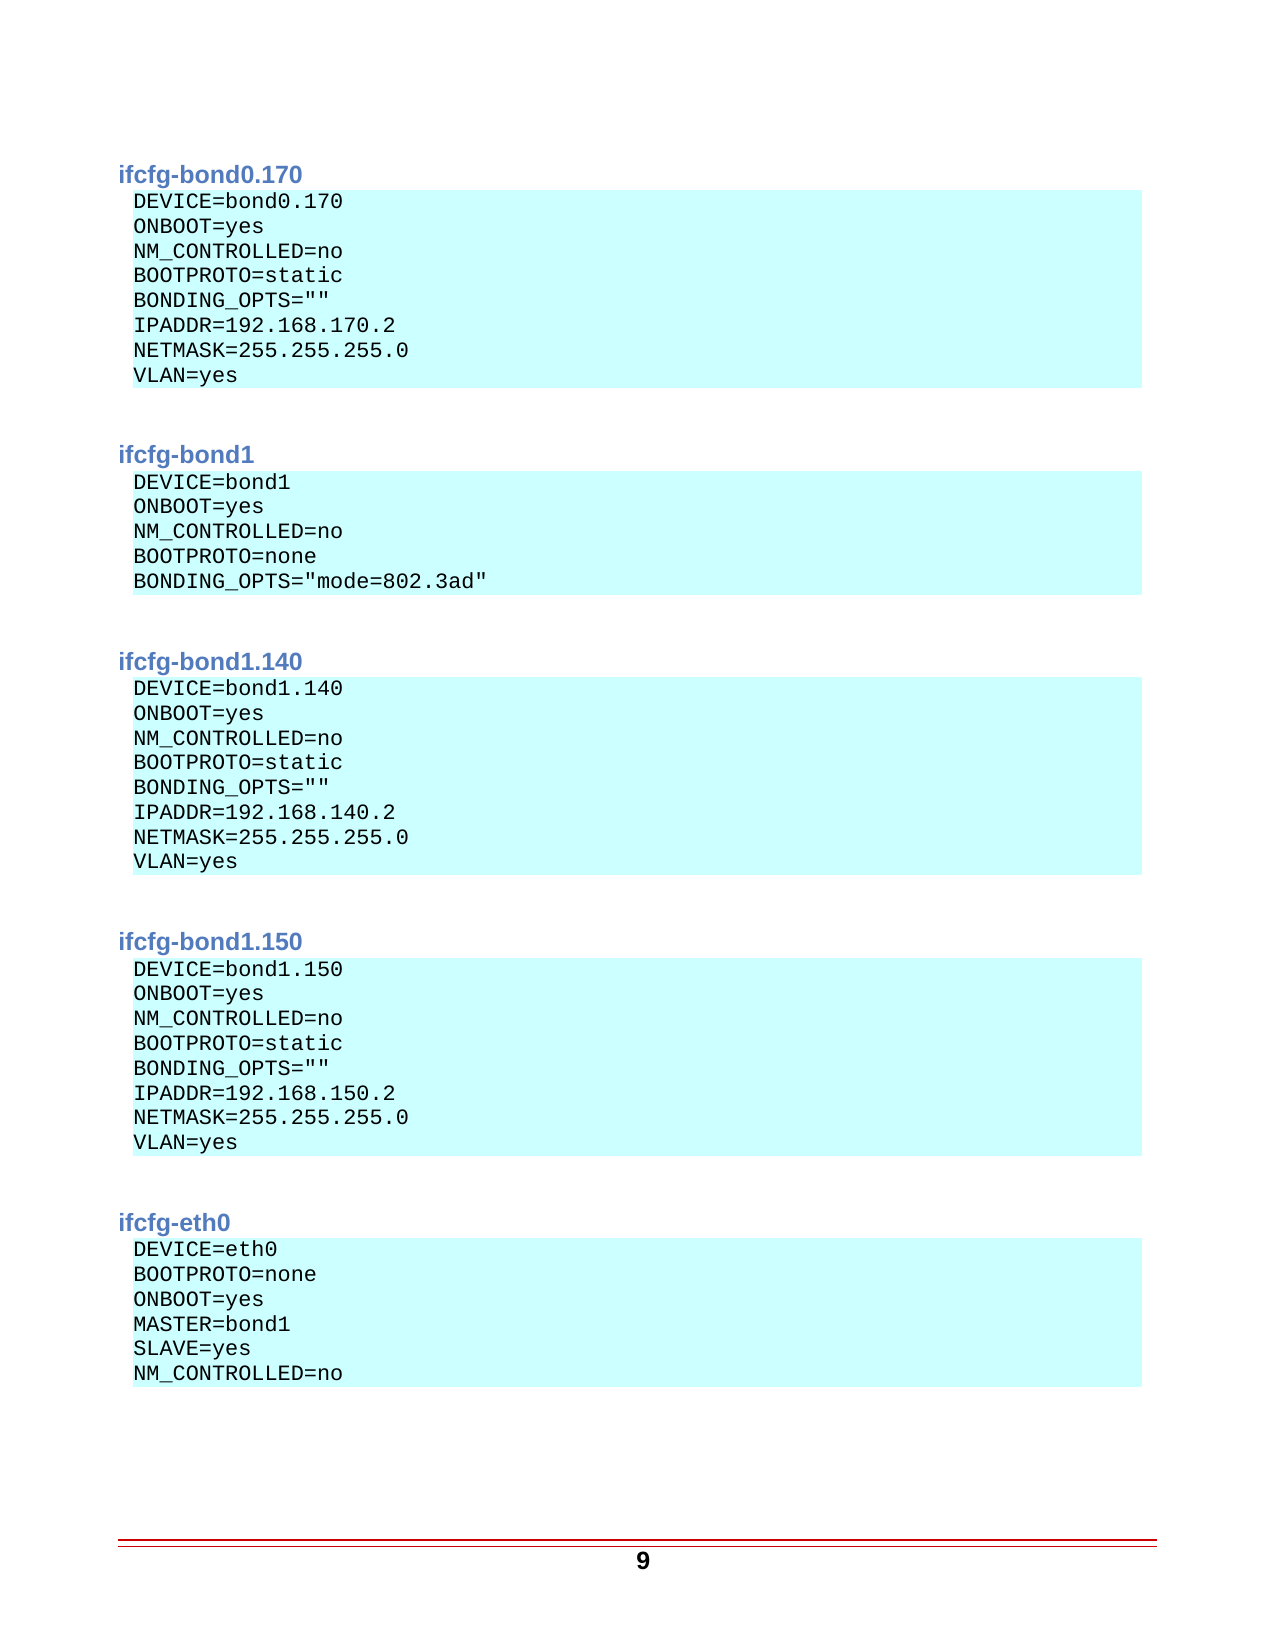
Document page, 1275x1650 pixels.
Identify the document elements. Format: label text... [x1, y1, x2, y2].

title ifcfg-bond1.150 [118, 927, 1157, 956]
text DEVICE=bond0.170 ONBOOT=yes NM_CONTROLLED=no BOOTPROTO=static BONDING_OPTS="" IPADDR=192.168.170.2 NETMASK=255.255.255.0 VLAN=yes [133, 190, 1142, 388]
title ifcfg-bond1.140 [118, 647, 1157, 675]
title ifcfg-bond1 [118, 440, 1157, 469]
text DEVICE=eth0 BOOTPROTO=none ONBOOT=yes MASTER=bond1 SLAVE=yes NM_CONTROLLED=no [133, 1238, 1142, 1387]
title ifcfg-eth0 [118, 1208, 1157, 1237]
text DEVICE=bond1.140 ONBOOT=yes NM_CONTROLLED=no BOOTPROTO=static BONDING_OPTS="" IPADDR=192.168.140.2 NETMASK=255.255.255.0 VLAN=yes [133, 677, 1142, 875]
text DEVICE=bond1 ONBOOT=yes NM_CONTROLLED=no BOOTPROTO=none BONDING_OPTS="mode=802.3ad" [133, 471, 1142, 595]
title ifcfg-bond0.170 [118, 160, 1157, 188]
text DEVICE=bond1.150 ONBOOT=yes NM_CONTROLLED=no BOOTPROTO=static BONDING_OPTS="" IPADDR=192.168.150.2 NETMASK=255.255.255.0 VLAN=yes [133, 958, 1142, 1156]
